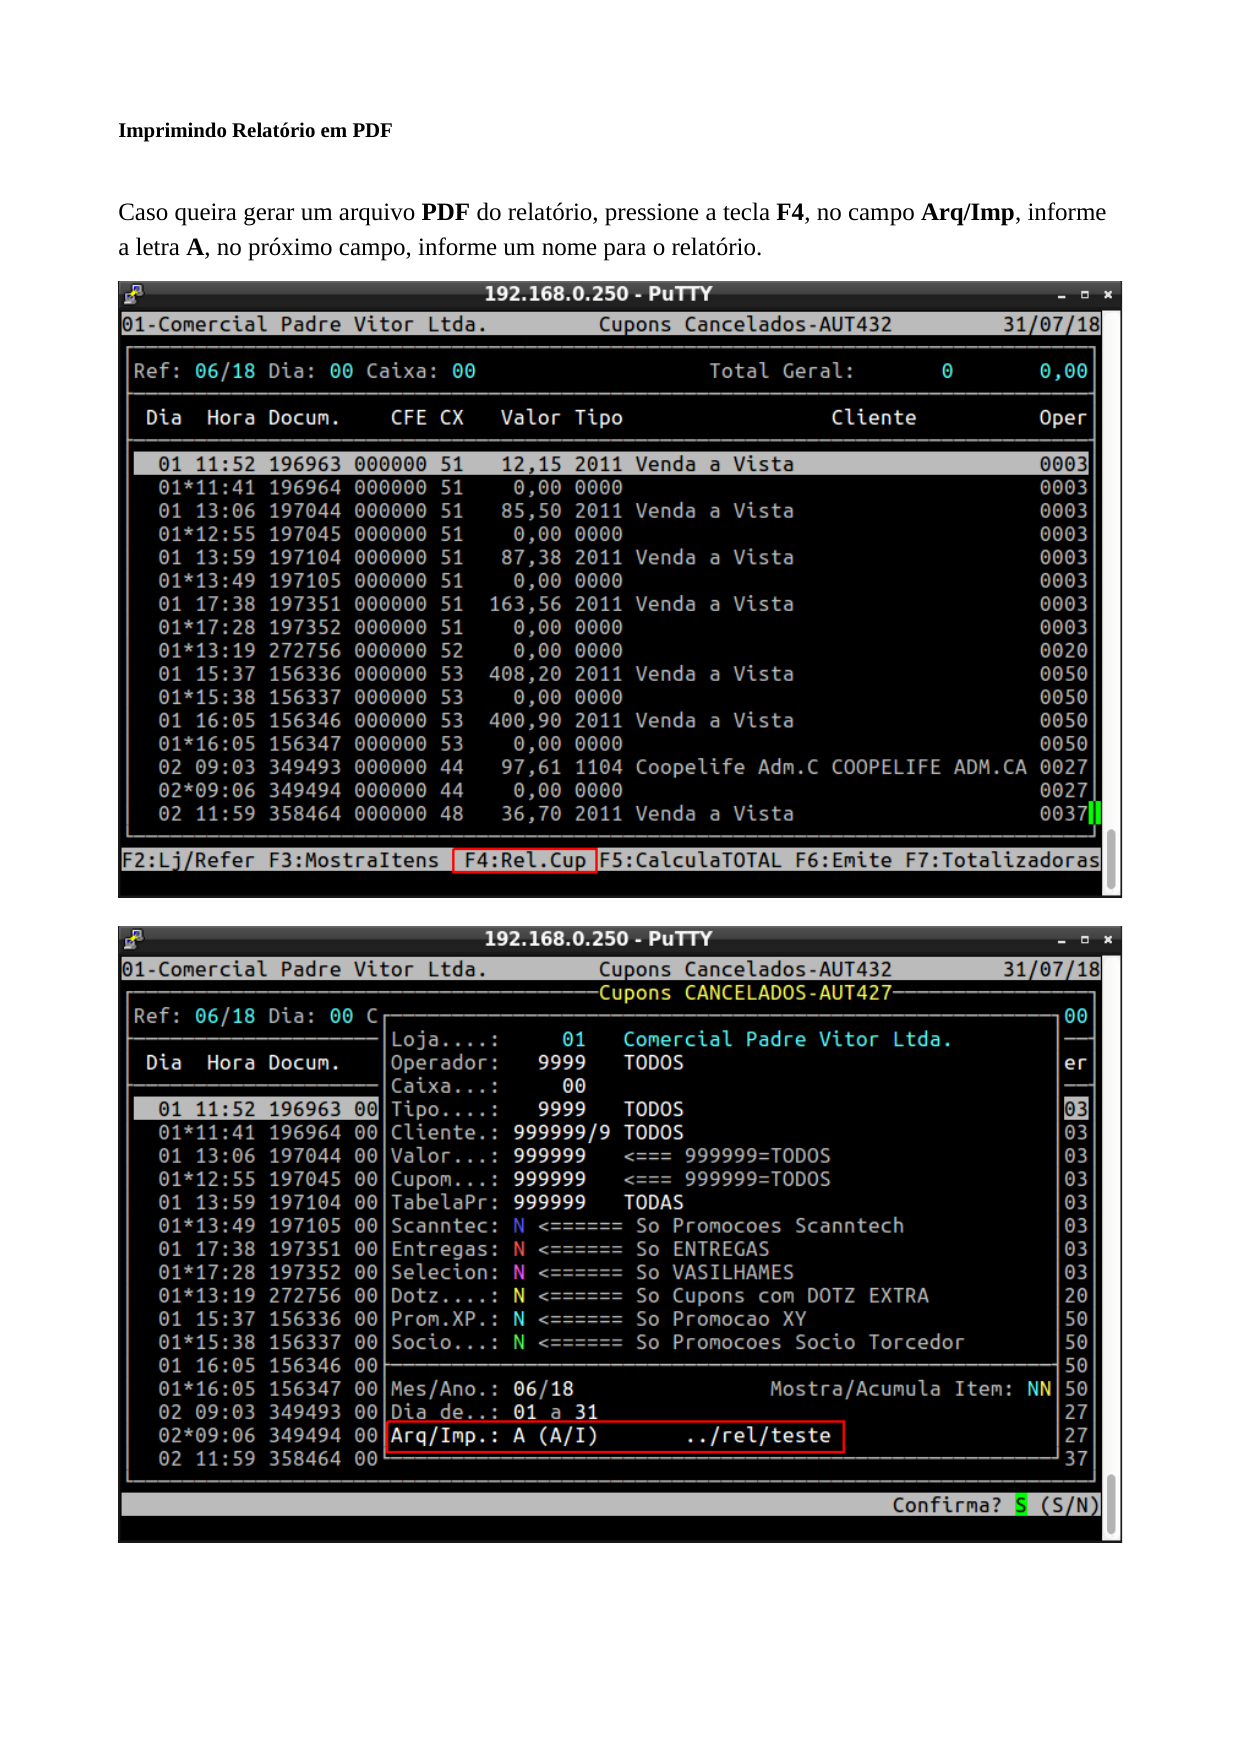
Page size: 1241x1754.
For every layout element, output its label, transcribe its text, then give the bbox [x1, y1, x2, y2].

picture [118, 281, 1123, 898]
subtitle Imprimindo Relatório em PDF [118, 118, 1122, 142]
text Caso queira gerar um arquivo PDF do relatório, pressione a tecla F4, no campo Arq/Imp, informe a letra A, no próximo campo, informe um nome para o relatório. [118, 197, 1122, 261]
picture [118, 926, 1123, 1543]
